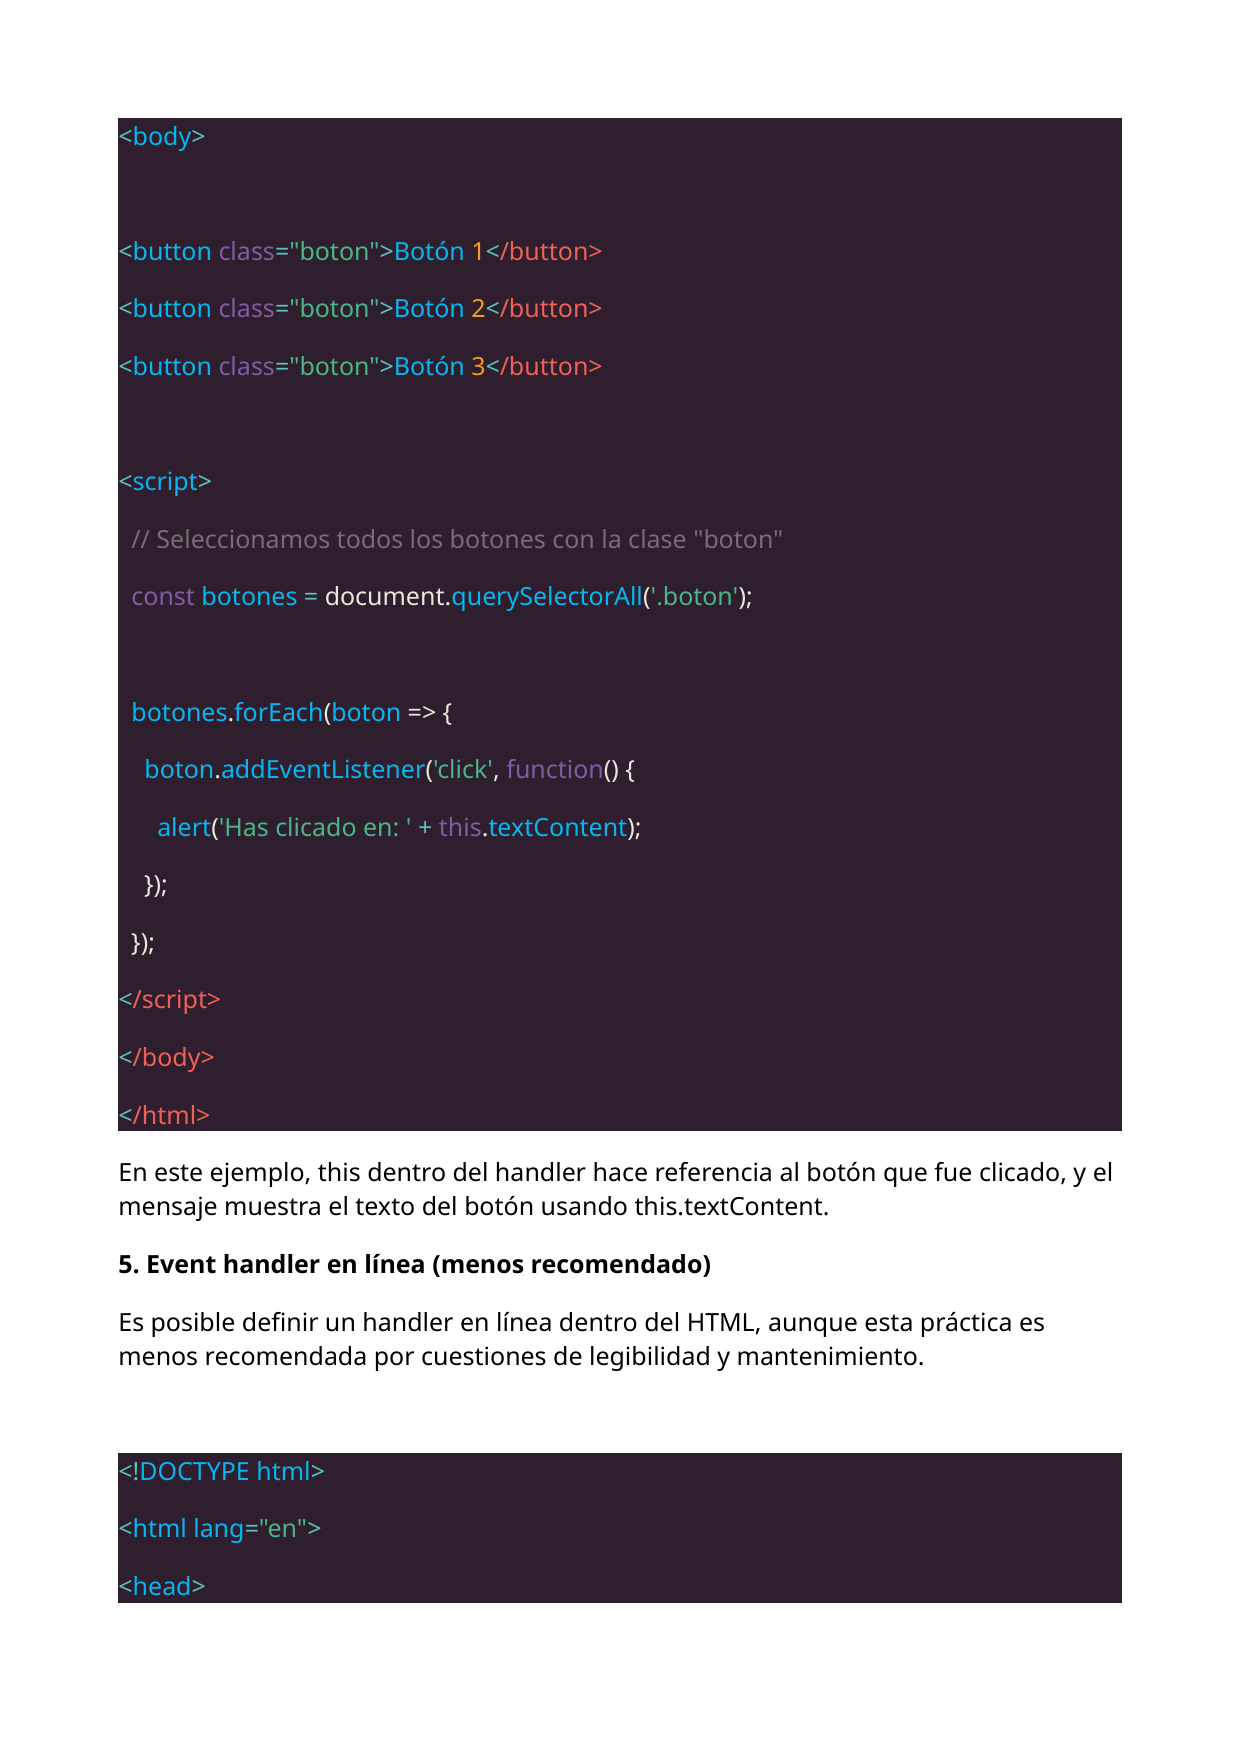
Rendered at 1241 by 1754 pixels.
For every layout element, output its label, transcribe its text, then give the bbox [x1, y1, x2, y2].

text botones.forEach(boton => { [118, 694, 1122, 728]
text alert('Has clicado en: ' + this.textContent); [118, 809, 1122, 843]
text }); [118, 924, 1122, 959]
text </script> [118, 982, 1122, 1016]
text <button class="boton">Botón 3</button> [118, 348, 1122, 383]
text }); [118, 867, 1122, 901]
text <head> [118, 1569, 1122, 1603]
text En este ejemplo, this dentro del handler hace referencia al botón que fue clicado, y el mensaje muestra el texto del botón usando this.textContent. [118, 1155, 1122, 1223]
text </html> [118, 1097, 1122, 1131]
text <script> [118, 464, 1122, 498]
text 5. Event handler en línea (menos recomendado) [118, 1247, 1122, 1281]
text boton.addEventListener('click', function() { [118, 752, 1122, 786]
text const botones = document.querySelectorAll('.boton'); [118, 579, 1122, 613]
text </body> [118, 1040, 1122, 1074]
text // Seleccionamos todos los botones con la clase "boton" [118, 521, 1122, 555]
text <button class="boton">Botón 1</button> [118, 233, 1122, 267]
text <button class="boton">Botón 2</button> [118, 291, 1122, 325]
text <html lang="en"> [118, 1511, 1122, 1545]
text Es posible definir un handler en línea dentro del HTML, aunque esta práctica es menos recomendada por cuestiones de legibilidad y mantenimiento. [118, 1304, 1122, 1372]
text <!DOCTYPE html> [118, 1453, 1122, 1488]
text <body> [118, 118, 1122, 152]
